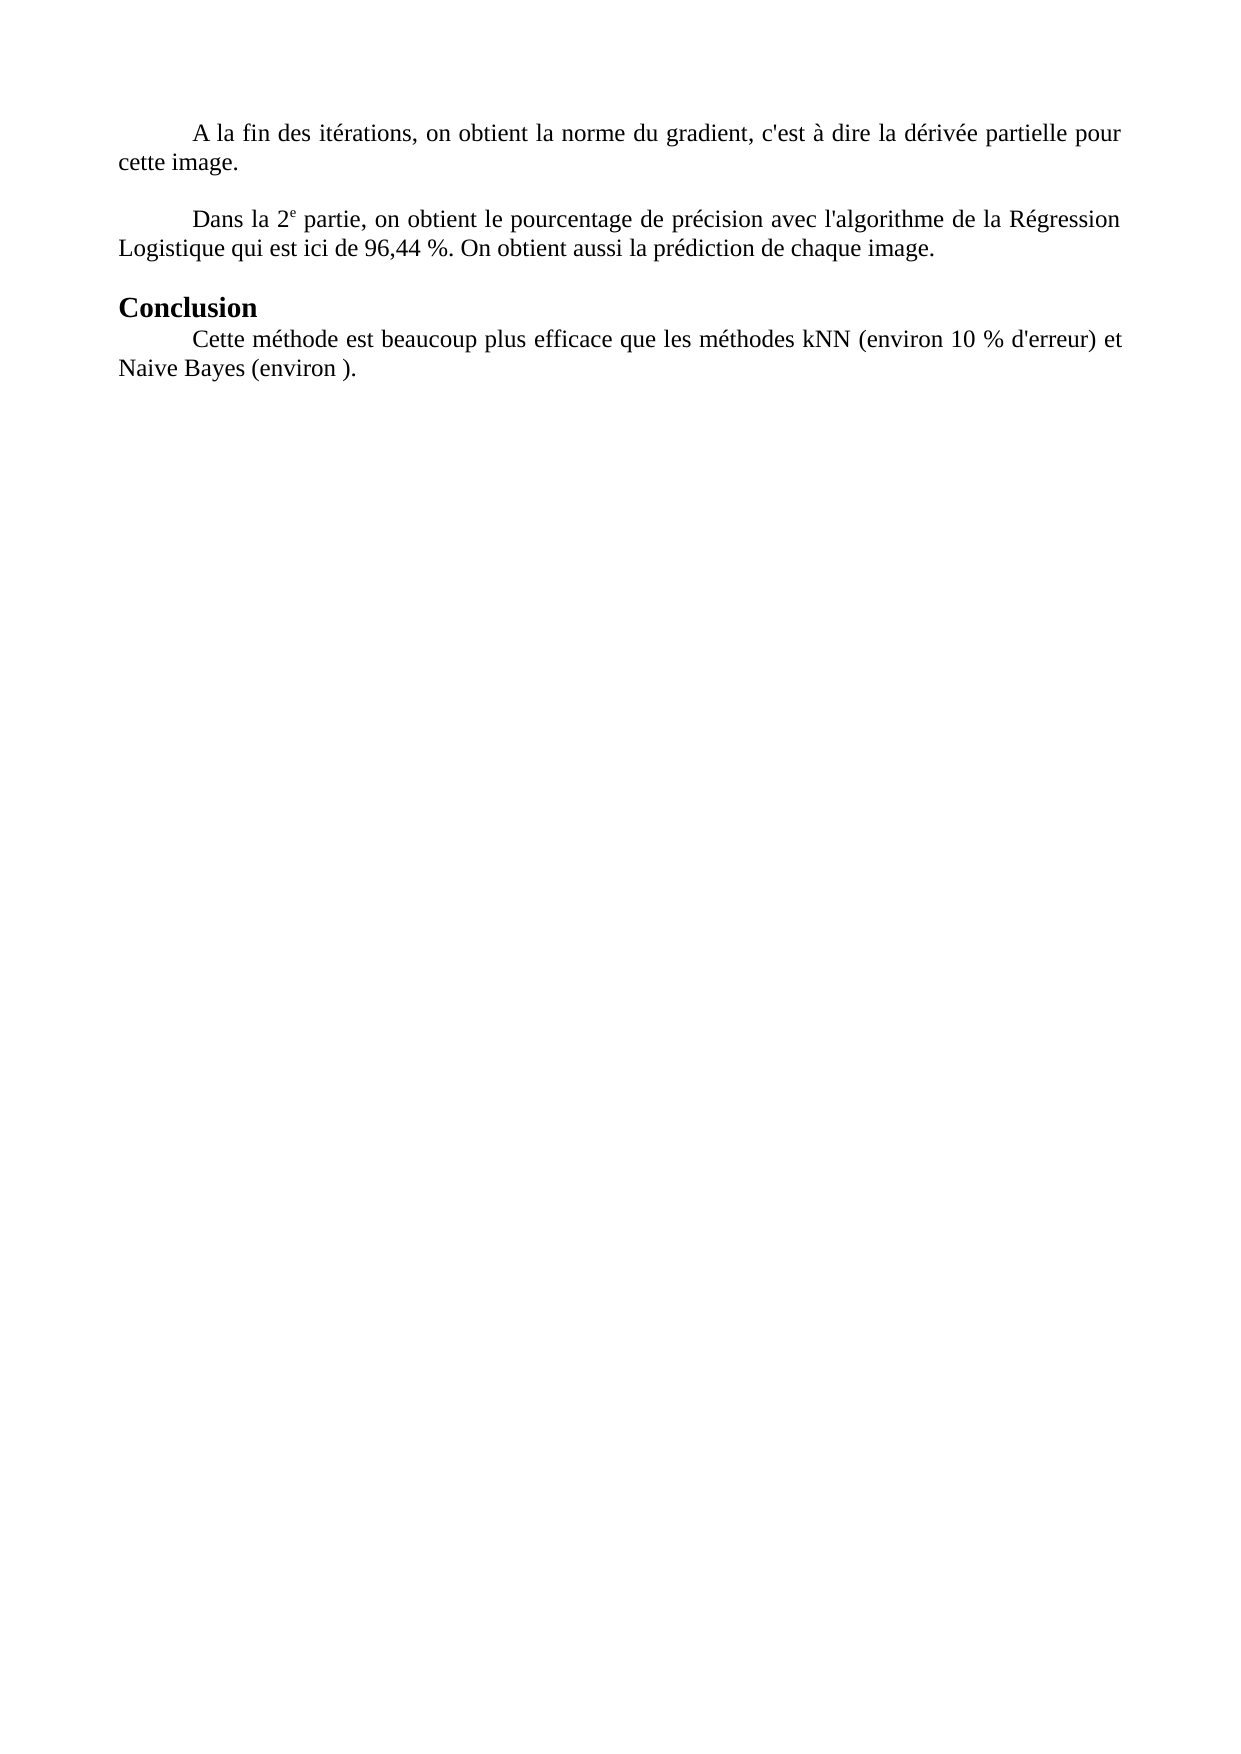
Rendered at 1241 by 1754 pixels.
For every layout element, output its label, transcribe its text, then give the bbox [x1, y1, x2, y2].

text Cette méthode est beaucoup plus efficace que les méthodes kNN (environ 10 % d'erreur) et Naive Bayes (environ ). [118, 324, 1122, 382]
text Dans la 2e partie, on obtient le pourcentage de précision avec l'algorithme de la Régression Logistique qui est ici de 96,44 %. On obtient aussi la prédiction de chaque image. [118, 204, 1122, 262]
text Conclusion [118, 291, 1122, 324]
text A la fin des itérations, on obtient la norme du gradient, c'est à dire la dérivée partielle pour cette image. [118, 118, 1122, 176]
